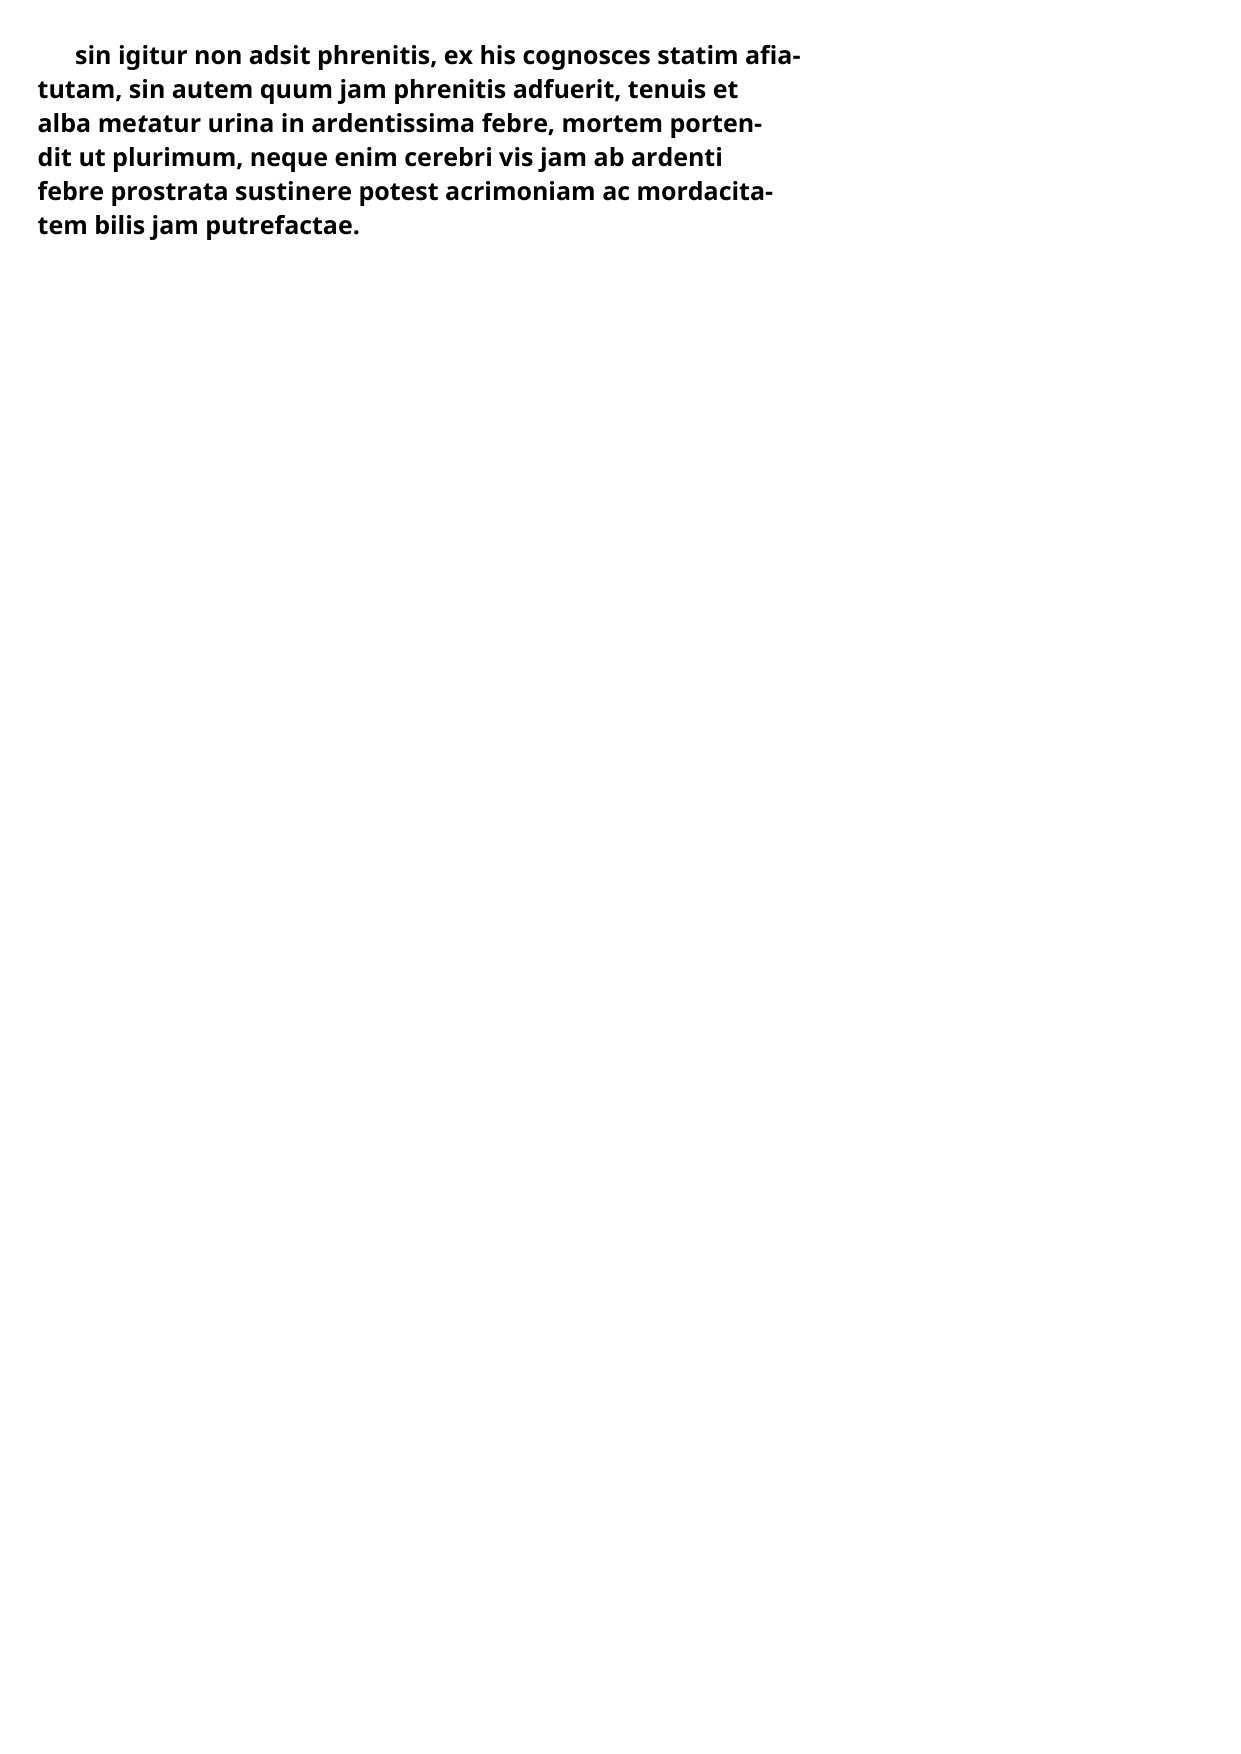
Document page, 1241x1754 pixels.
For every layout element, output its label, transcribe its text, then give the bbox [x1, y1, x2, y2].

text sin igitur non adsit phrenitis, ex his cognosces statim afia- tutam, sin autem quum jam phrenitis adfuerit, tenuis et alba metatur urina in ardentissima febre, mortem porten- dit ut plurimum, neque enim cerebri vis jam ab ardenti febre prostrata sustinere potest acrimoniam ac mordacita- tem bilis jam putrefactae. [37, 37, 1203, 242]
